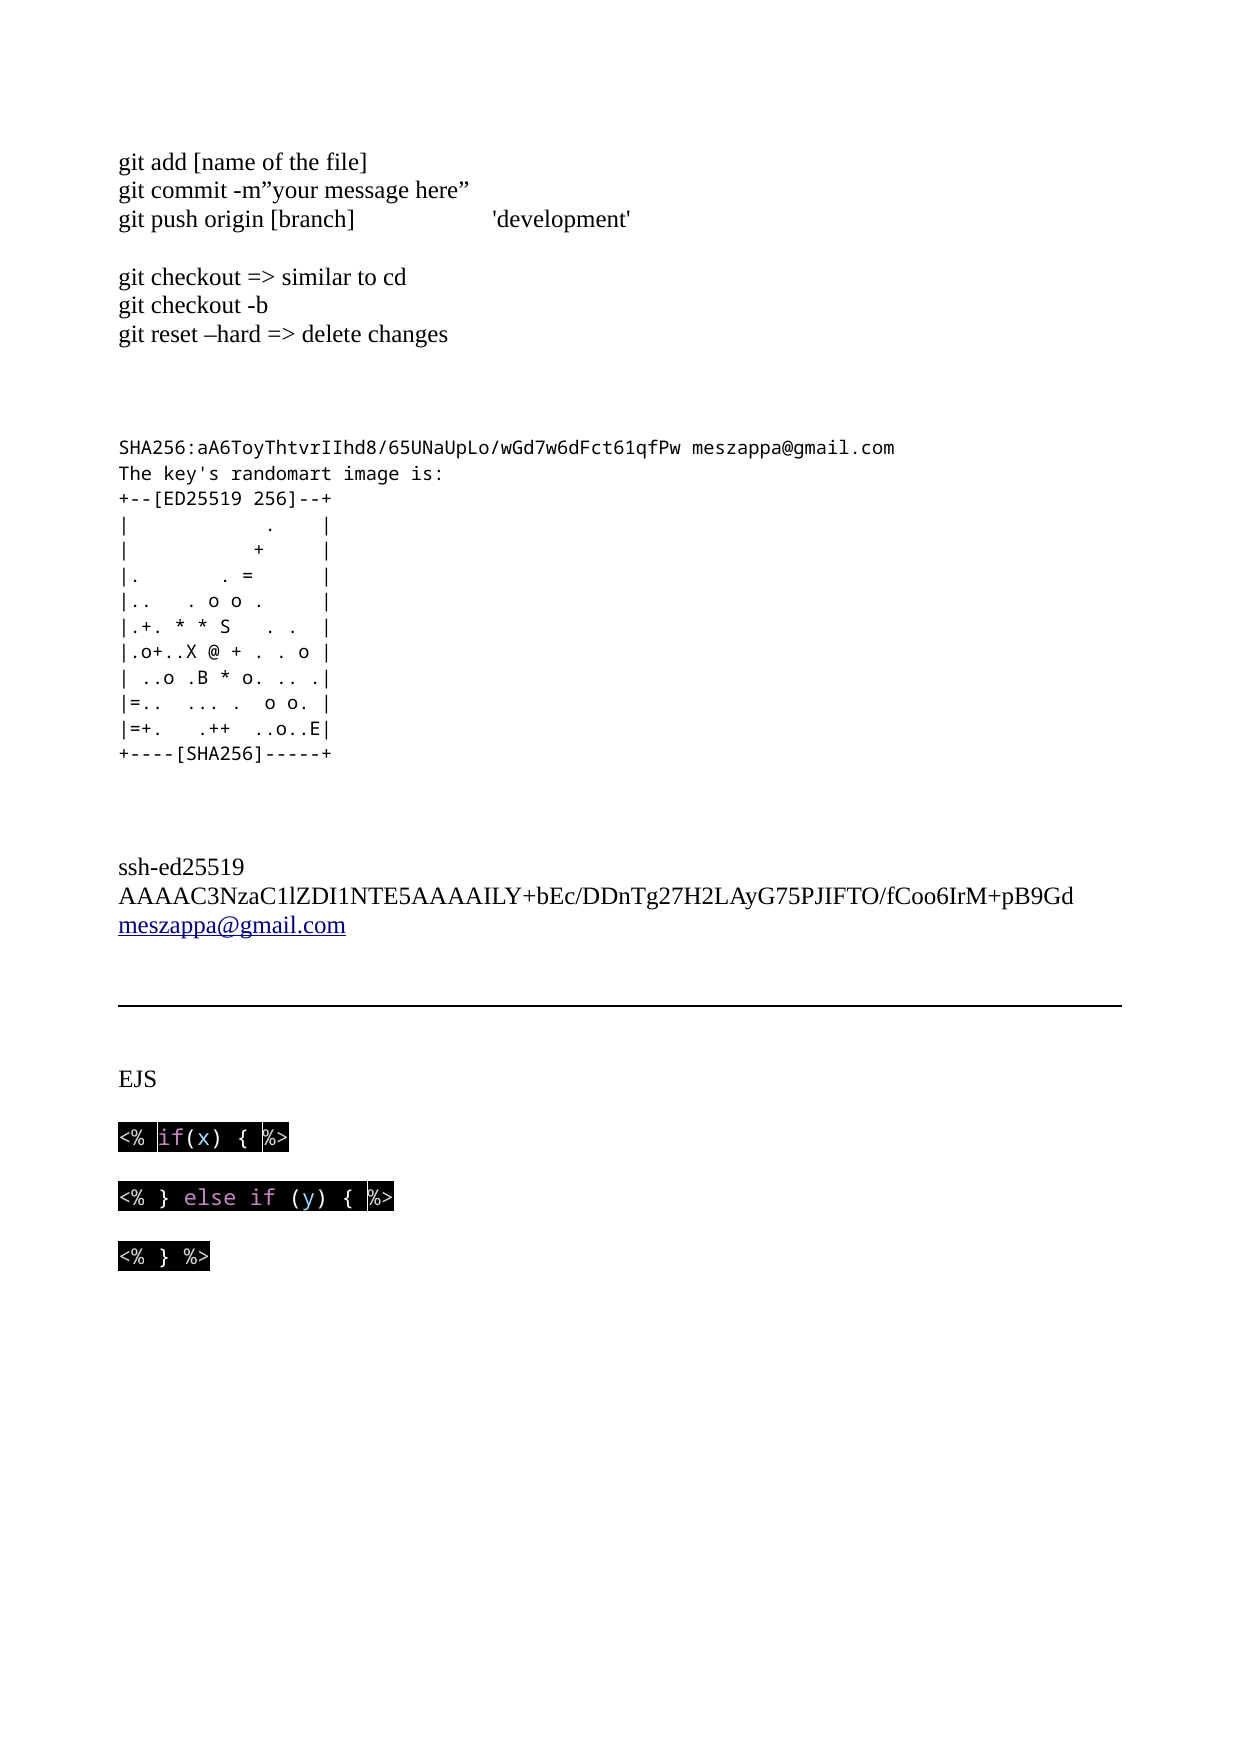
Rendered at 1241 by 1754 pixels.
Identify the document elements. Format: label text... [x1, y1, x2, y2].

text <% } %> [118, 1241, 1122, 1271]
text SHA256:aA6ToyThtvrIIhd8/65UNaUpLo/wGd7w6dFct61qfPw meszappa@gmail.com [118, 434, 1122, 460]
text |=+. .++ ..o..E| [118, 715, 1122, 741]
text git add [name of the file] [118, 147, 1122, 176]
text git checkout => similar to cd [118, 262, 1122, 291]
text |.+. * * S . . | [118, 613, 1122, 638]
text +----[SHA256]-----+ [118, 741, 1122, 766]
text |.. . o o . | [118, 587, 1122, 613]
text git commit -m”your message here” [118, 176, 1122, 204]
text git checkout -b [118, 291, 1122, 319]
text EJS [118, 1064, 1122, 1093]
text |=.. ... . o o. | [118, 689, 1122, 715]
text git reset –hard => delete changes [118, 319, 1122, 348]
text ssh-ed25519 AAAAC3NzaC1lZDI1NTE5AAAAILY+bEc/DDnTg27H2LAyG75PJIFTO/fCoo6IrM+pB9Gd meszappa@gmail.com [118, 852, 1122, 939]
text | + | [118, 536, 1122, 562]
text git push origin [branch] 'development' [118, 204, 1122, 233]
text The key's randomart image is: [118, 460, 1122, 485]
text | ..o .B * o. .. .| [118, 664, 1122, 689]
text +--[ED25519 256]--+ [118, 485, 1122, 511]
text |.o+..X @ + . . o | [118, 638, 1122, 664]
text <% } else if (y) { %> [118, 1181, 1122, 1211]
text |. . = | [118, 562, 1122, 587]
text | . | [118, 511, 1122, 536]
text <% if(x) { %> [118, 1122, 1122, 1152]
